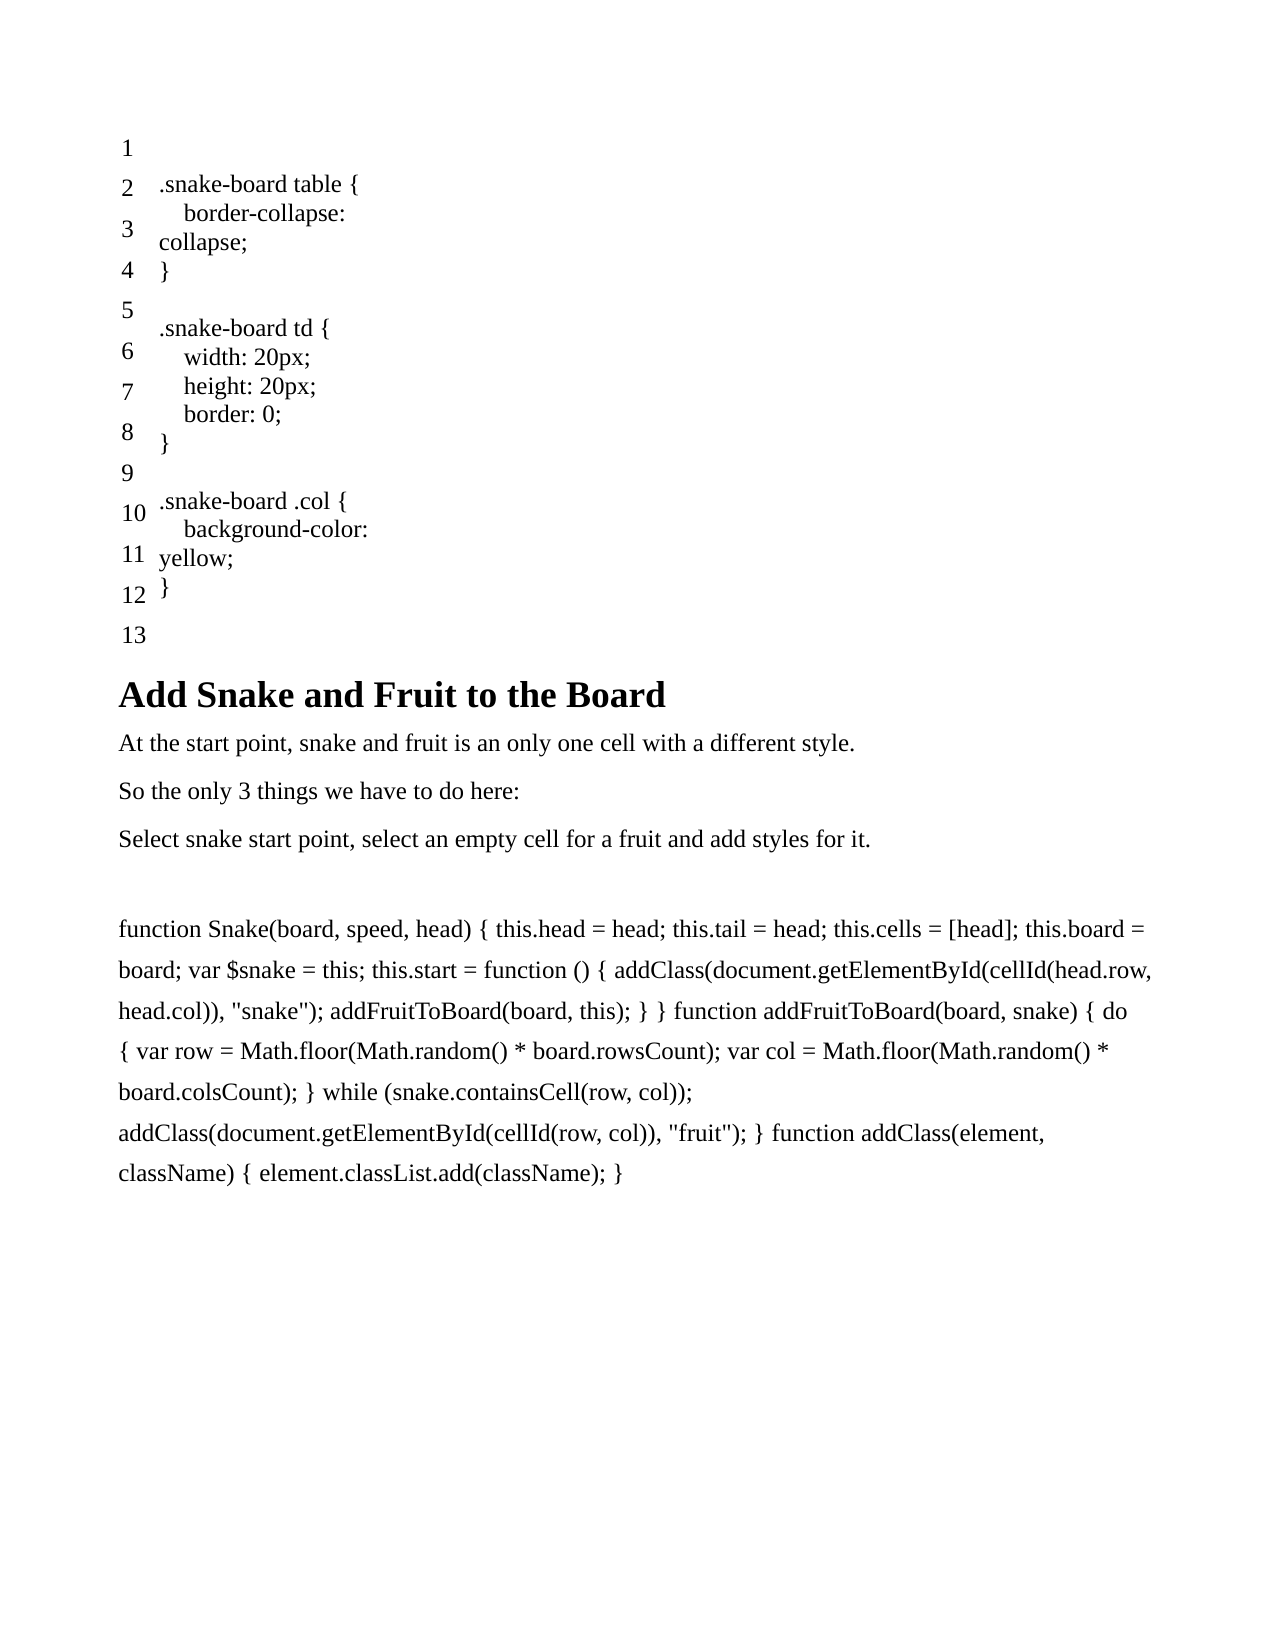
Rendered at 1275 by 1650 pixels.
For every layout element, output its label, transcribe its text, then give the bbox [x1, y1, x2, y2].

table_header 1 2 3 4 5 6 7 8 9 10 11 12 13 [118, 118, 156, 652]
text So the only 3 things we have to do here: [118, 776, 1157, 805]
text function Snake(board, speed, head) { this.head = head; this.tail = head; this.cells = [head]; this.board = board; var $snake = this; this.start = function () { addClass(document.getElementById(cellId(head.row, head.col)), "snake"); addFruitToBoard(board, this); } } function addFruitToBoard(board, snake) { do { var row = Math.floor(Math.random() * board.rowsCount); var col = Math.floor(Math.random() * board.colsCount); } while (snake.containsCell(row, col)); addClass(document.getElementById(cellId(row, col)), "fruit"); } function addClass(element, className) { element.classList.add(className); } [118, 903, 1157, 1187]
text At the start point, snake and fruit is an only one cell with a different style. [118, 728, 1157, 757]
subtitle Add Snake and Fruit to the Board [118, 673, 1157, 716]
text Select snake start point, select an empty cell for a fruit and add styles for it. [118, 824, 1157, 852]
table_header .snake-board table { border-collapse: collapse; } .snake-board td { width: 20px; height: 20px; border: 0; } .snake-board .col { background-color: yellow; } [156, 118, 373, 652]
